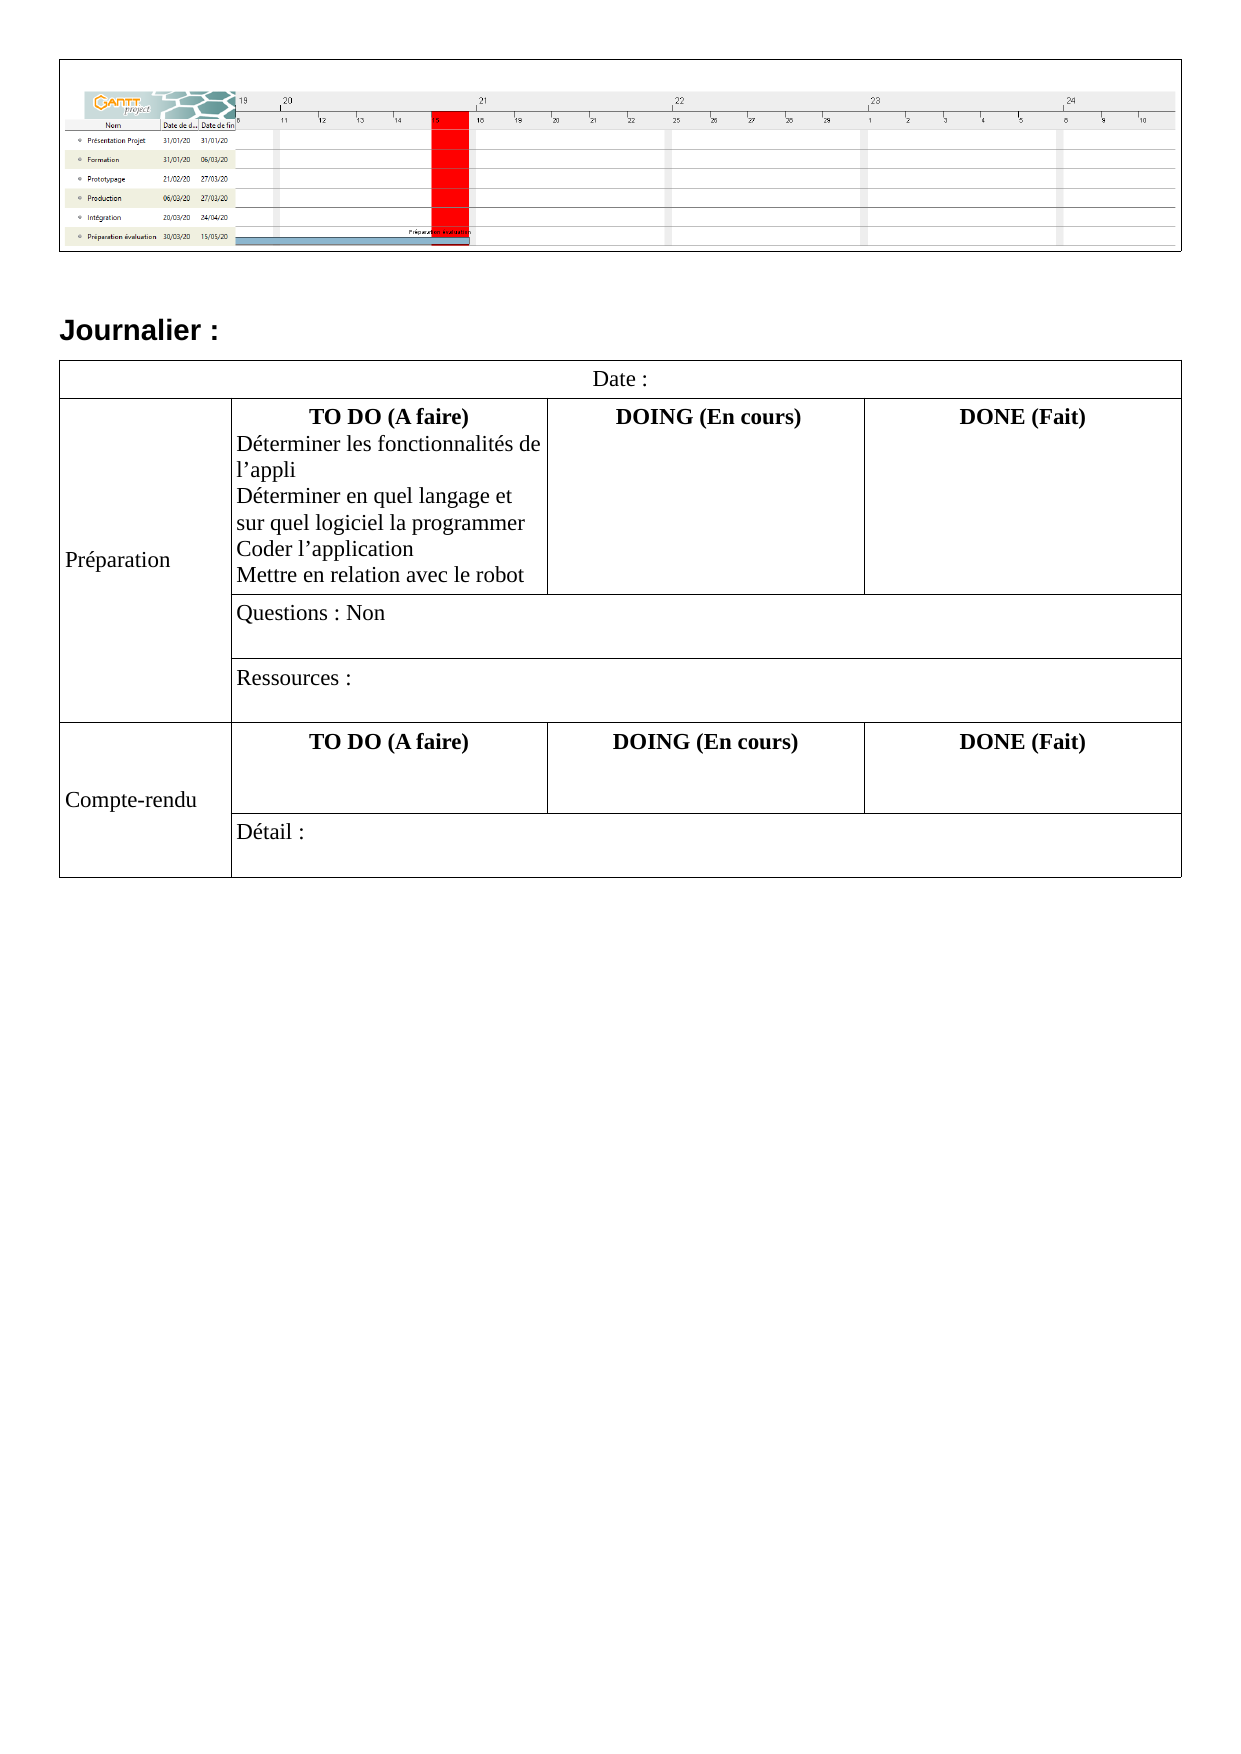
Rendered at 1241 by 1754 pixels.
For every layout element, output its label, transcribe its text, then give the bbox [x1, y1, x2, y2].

table_cell DONE (Fait) [865, 723, 1181, 813]
table_cell DOING (En cours) [548, 723, 864, 813]
table_cell Compte-rendu [60, 723, 231, 877]
table_cell Ressources : [232, 659, 1181, 722]
table_cell Détail : [232, 814, 1181, 877]
table_cell Questions : Non [232, 595, 1181, 658]
table_header Date : [60, 361, 1181, 397]
table_cell [60, 60, 1181, 251]
table_cell TO DO (A faire) Déterminer les fonctionnalités de l’appli Déterminer en quel langage et sur quel logiciel la programmer Coder l’application Mettre en relation avec le robot [232, 399, 547, 593]
table_cell DOING (En cours) [548, 399, 864, 593]
picture [64, 65, 1176, 246]
table_cell DONE (Fait) [865, 399, 1181, 593]
table_cell Préparation [60, 399, 231, 722]
subtitle Journalier : [59, 313, 1181, 347]
table_cell TO DO (A faire) [232, 723, 547, 813]
